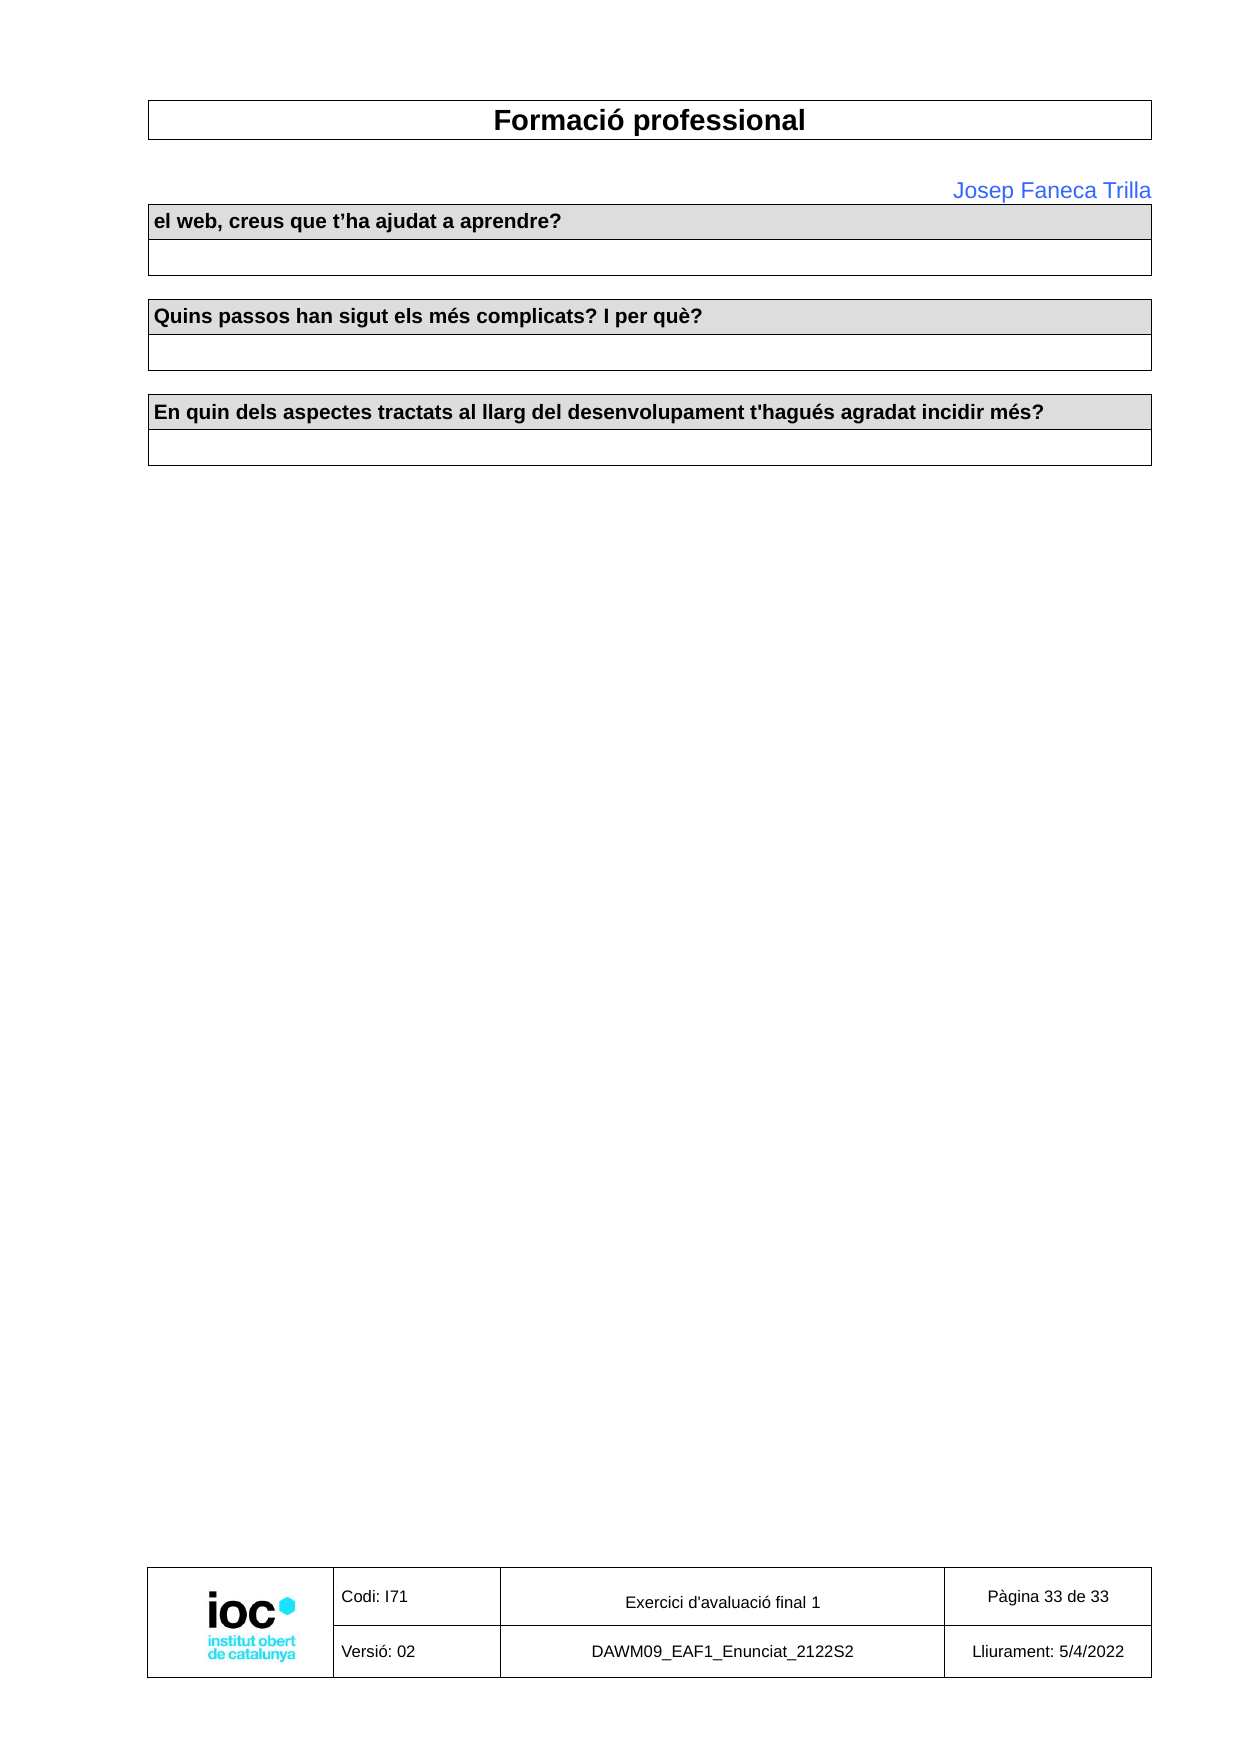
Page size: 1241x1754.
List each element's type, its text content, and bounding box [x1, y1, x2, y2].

picture [195, 1577, 309, 1673]
table_cell [149, 335, 1151, 369]
table_header En quin dels aspectes tractats al llarg del desenvolupament t'hagués agradat incidir més? [149, 395, 1151, 429]
table_header el web, creus que t’ha ajudat a aprendre? [149, 205, 1151, 239]
table_header Quins passos han sigut els més complicats? I per què? [149, 300, 1151, 334]
table_cell [149, 430, 1151, 465]
table_cell [149, 240, 1151, 274]
